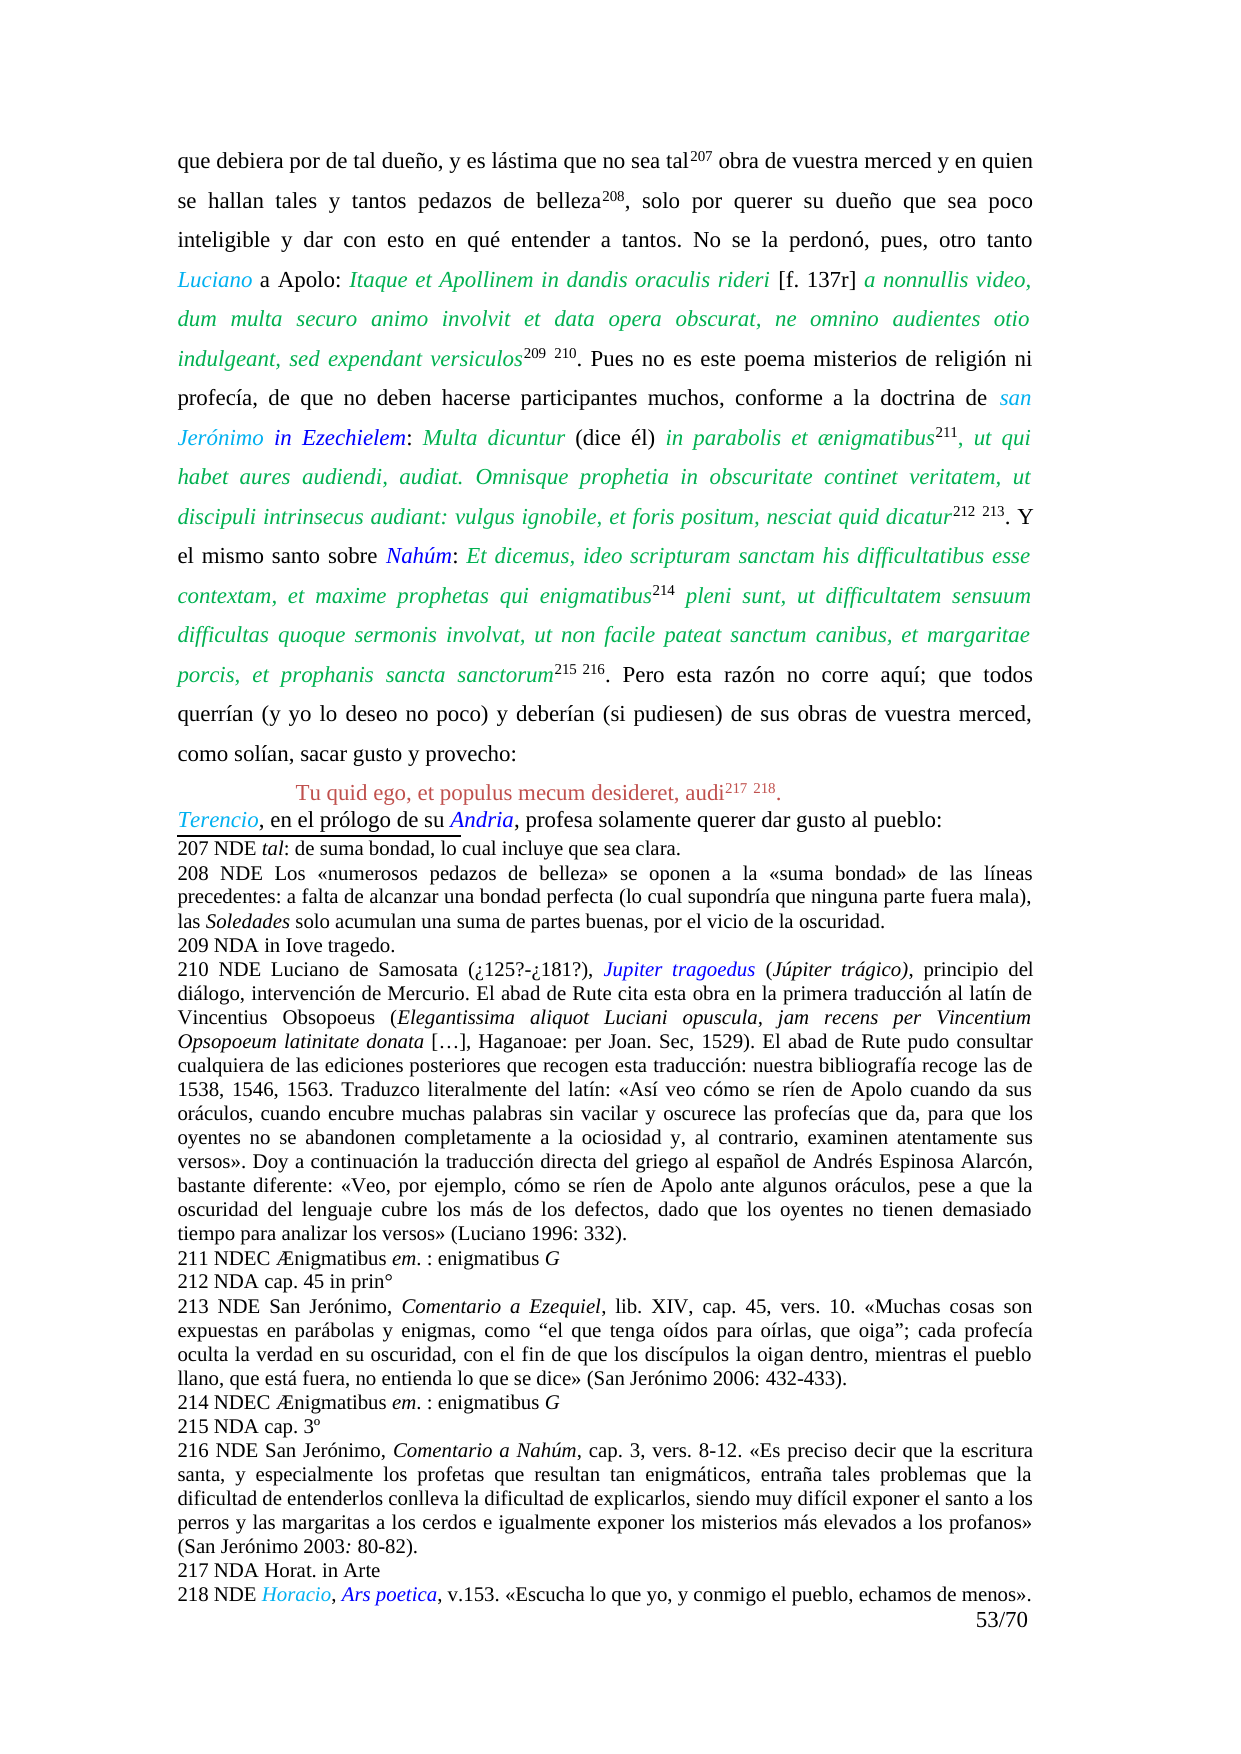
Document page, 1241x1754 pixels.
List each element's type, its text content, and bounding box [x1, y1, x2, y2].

text NDA Horat. in Arte [177, 1558, 1034, 1582]
text NDEC Ænigmatibus em. : enigmatibus G [177, 1245, 1034, 1269]
text NDA in Iove tragedo. [177, 933, 1034, 957]
text NDE Luciano de Samosata (¿125?-¿181?), Jupiter tragoedus (Júpiter trágico), principio del diálogo, intervención de Mercurio. El abad de Rute cita esta obra en la primera traducción al latín de Vincentius Obsopoeus (Elegantissima aliquot Luciani opuscula, jam recens per Vincentium Opsopoeum latinitate donata […], Haganoae: per Joan. Sec, 1529). El abad de Rute pudo consultar cualquiera de las ediciones posteriores que recogen esta traducción: nuestra bibliografía recoge las de 1538, 1546, 1563. Traduzco literalmente del latín: «Así veo cómo se ríen de Apolo cuando da sus oráculos, cuando encubre muchas palabras sin vacilar y oscurece las profecías que da, para que los oyentes no se abandonen completamente a la ociosidad y, al contrario, examinen atentamente sus versos». Doy a continuación la traducción directa del griego al español de Andrés Espinosa Alarcón, bastante diferente: «Veo, por ejemplo, cómo se ríen de Apolo ante algunos oráculos, pese a que la oscuridad del lenguaje cubre los más de los defectos, dado que los oyentes no tienen demasiado tiempo para analizar los versos» (Luciano 1996: 332). [177, 957, 1034, 1245]
text Terencio, en el prólogo de su Andria, profesa solamente querer dar gusto al pueblo: [177, 806, 1034, 832]
text NDEC Ænigmatibus em. : enigmatibus G [177, 1390, 1034, 1414]
text NDA cap. 3º [177, 1414, 1034, 1438]
text NDA cap. 45 in prin° [177, 1269, 1034, 1293]
text NDE tal: de suma bondad, lo cual incluye que sea clara. [177, 836, 1034, 860]
text NDE San Jerónimo, Comentario a Ezequiel, lib. XIV, cap. 45, vers. 10. «Muchas cosas son expuestas en parábolas y enigmas, como “el que tenga oídos para oírlas, que oiga”; cada profecía oculta la verdad en su oscuridad, con el fin de que los discípulos la oigan dentro, mientras el pueblo llano, que está fuera, no entienda lo que se dice» (San Jerónimo 2006: 432-433). [177, 1293, 1034, 1390]
text NDE Los «numerosos pedazos de belleza» se oponen a la «suma bondad» de las líneas precedentes: a falta de alcanzar una bondad perfecta (lo cual supondría que ninguna parte fuera mala), las Soledades solo acumulan una suma de partes buenas, por el vicio de la oscuridad. [177, 860, 1034, 933]
text Tu quid ego, et populus mecum desideret, audi . [295, 779, 1034, 806]
text NDE Horacio, Ars poetica, v.153. «Escucha lo que yo, y conmigo el pueblo, echamos de menos». [177, 1582, 1034, 1606]
text que debiera por de tal dueño, y es lástima que no sea tal obra de vuestra merced y en quien se hallan tales y tantos pedazos de belleza, solo por querer su dueño que sea poco inteligible y dar con esto en qué entender a tantos. No se la perdonó, pues, otro tanto Luciano a Apolo: Itaque et Apollinem in dandis oraculis rideri [f. 137r] a nonnullis video, dum multa securo animo involvit et data opera obscurat, ne omnino audientes otio indulgeant, sed expendant versiculos . Pues no es este poema misterios de religión ni profecía, de que no deben hacerse participantes muchos, conforme a la doctrina de san Jerónimo in Ezechielem: Multa dicuntur (dice él) in parabolis et ænigmatibus, ut qui habet aures audiendi, audiat. Omnisque prophetia in obscuritate continet veritatem, ut discipuli intrinsecus audiant: vulgus ignobile, et foris positum, nesciat quid dicatur . Y el mismo santo sobre Nahúm: Et dicemus, ideo scripturam sanctam his difficultatibus esse contextam, et maxime prophetas qui enigmatibus pleni sunt, ut difficultatem sensuum difficultas quoque sermonis involvat, ut non facile pateat sanctum canibus, et margaritae porcis, et prophanis sancta sanctorum . Pero esta razón no corre aquí; que todos querrían (y yo lo deseo no poco) y deberían (si pudiesen) de sus obras de vuestra merced, como solían, sacar gusto y provecho: [177, 148, 1034, 766]
text NDE San Jerónimo, Comentario a Nahúm, cap. 3, vers. 8-12. «Es preciso decir que la escritura santa, y especialmente los profetas que resultan tan enigmáticos, entraña tales problemas que la dificultad de entenderlos conlleva la dificultad de explicarlos, siendo muy difícil exponer el santo a los perros y las margaritas a los cerdos e igualmente exponer los misterios más elevados a los profanos» (San Jerónimo 2003: 80-82). [177, 1438, 1034, 1558]
